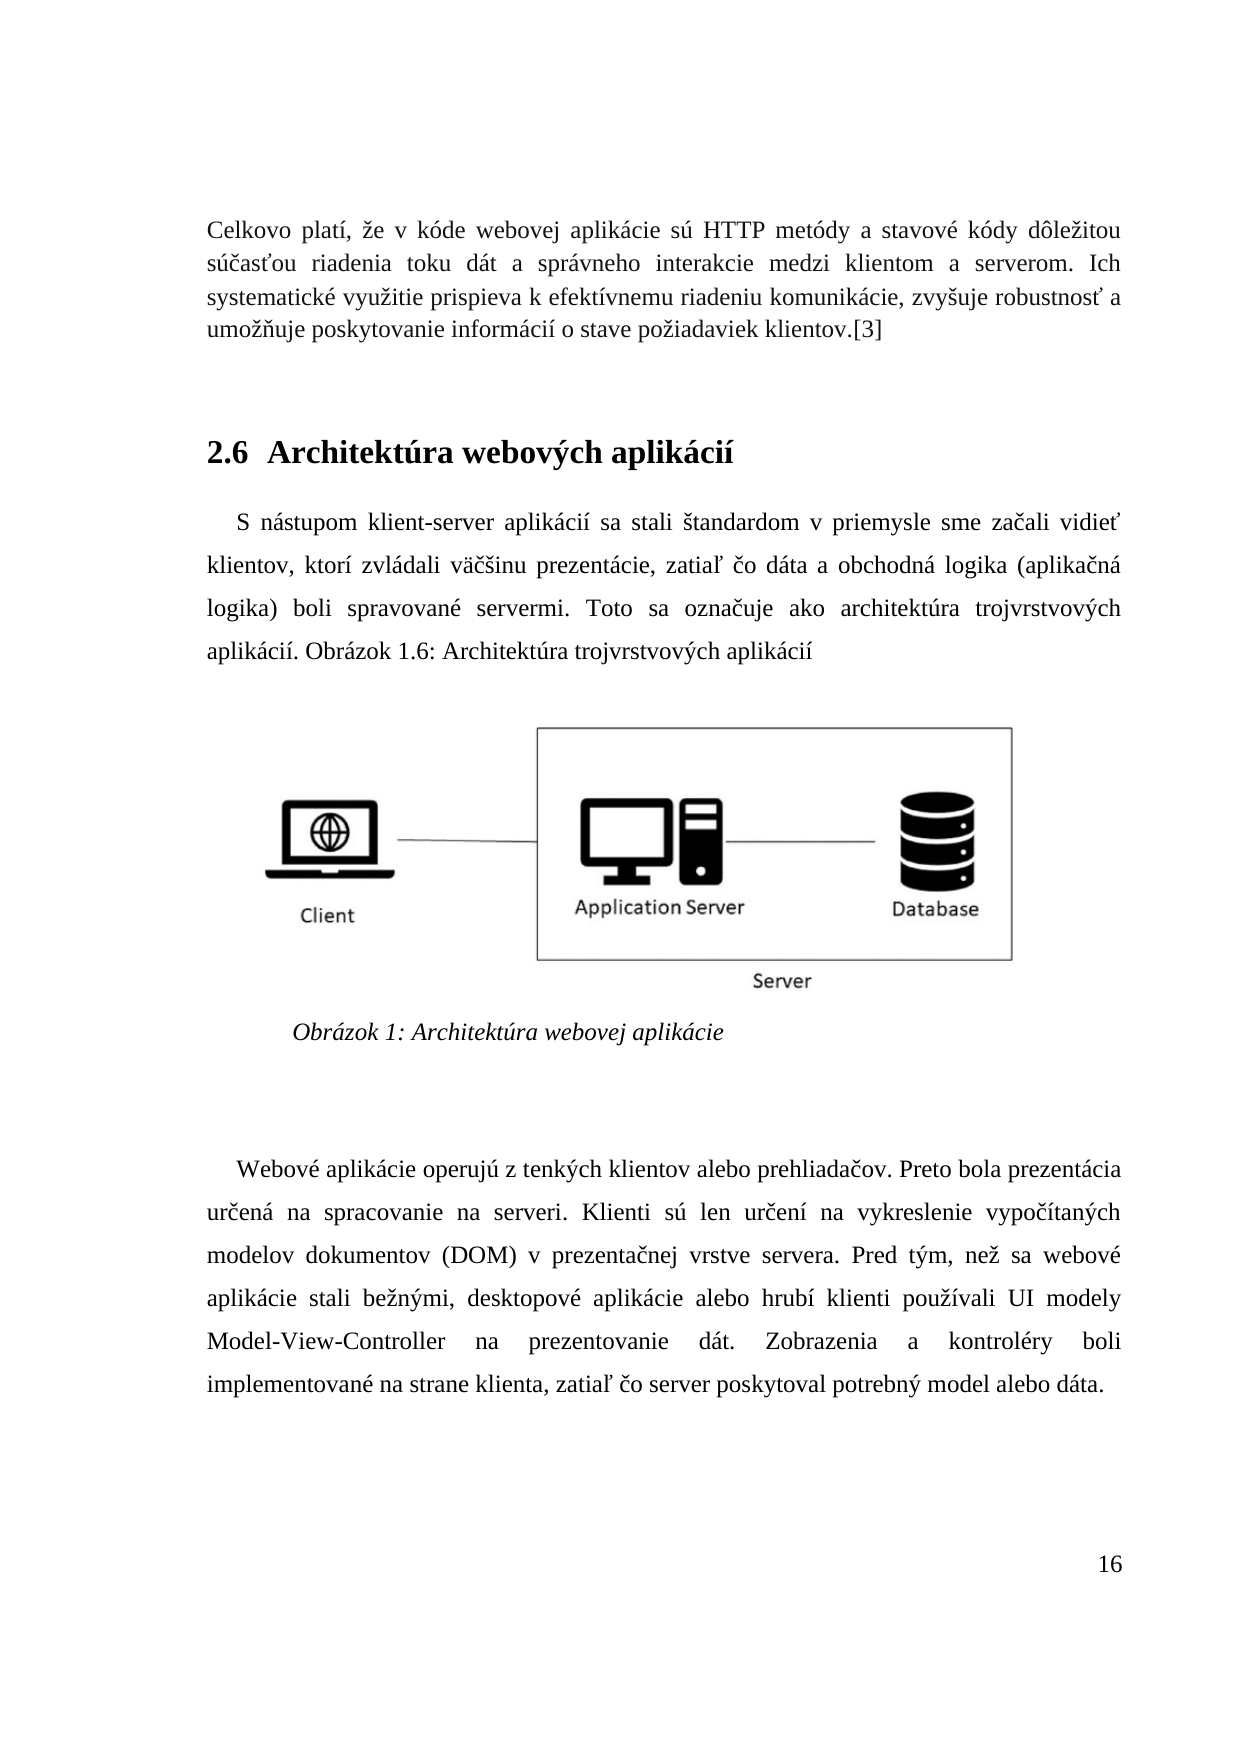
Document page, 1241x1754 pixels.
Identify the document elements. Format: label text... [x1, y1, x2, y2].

text Webové aplikácie operujú z tenkých klientov alebo prehliadačov. Preto bola prezentácia určená na spracovanie na serveri. Klienti sú len určení na vykreslenie vypočítaných modelov dokumentov (DOM) v prezentačnej vrstve servera. Pred tým, než sa webové aplikácie stali bežnými, desktopové aplikácie alebo hrubí klienti používali UI modely Model-View-Controller na prezentovanie dát. Zobrazenia a kontroléry boli implementované na strane klienta, zatiaľ čo server poskytoval potrebný model alebo dáta. [207, 1154, 1122, 1398]
text Obrázok 1: Architektúra webovej aplikácie [262, 991, 1013, 1046]
text S nástupom klient-server aplikácií sa stali štandardom v priemysle sme začali vidieť klientov, ktorí zvládali väčšinu prezentácie, zatiaľ čo dáta a obchodná logika (aplikačná logika) boli spravované servermi. Toto sa označuje ako architektúra trojvrstvových aplikácií. Obrázok 1.6: Architektúra trojvrstvových aplikácií [207, 507, 1122, 665]
picture [262, 726, 1014, 991]
subtitle Architektúra webových aplikácií [207, 433, 1122, 471]
text Celkovo platí, že v kóde webovej aplikácie sú HTTP metódy a stavové kódy dôležitou súčasťou riadenia toku dát a správneho interakcie medzi klientom a serverom. Ich systematické využitie prispieva k efektívnemu riadeniu komunikácie, zvyšuje robustnosť a umožňuje poskytovanie informácií o stave požiadaviek klientov.[3] [207, 216, 1122, 343]
